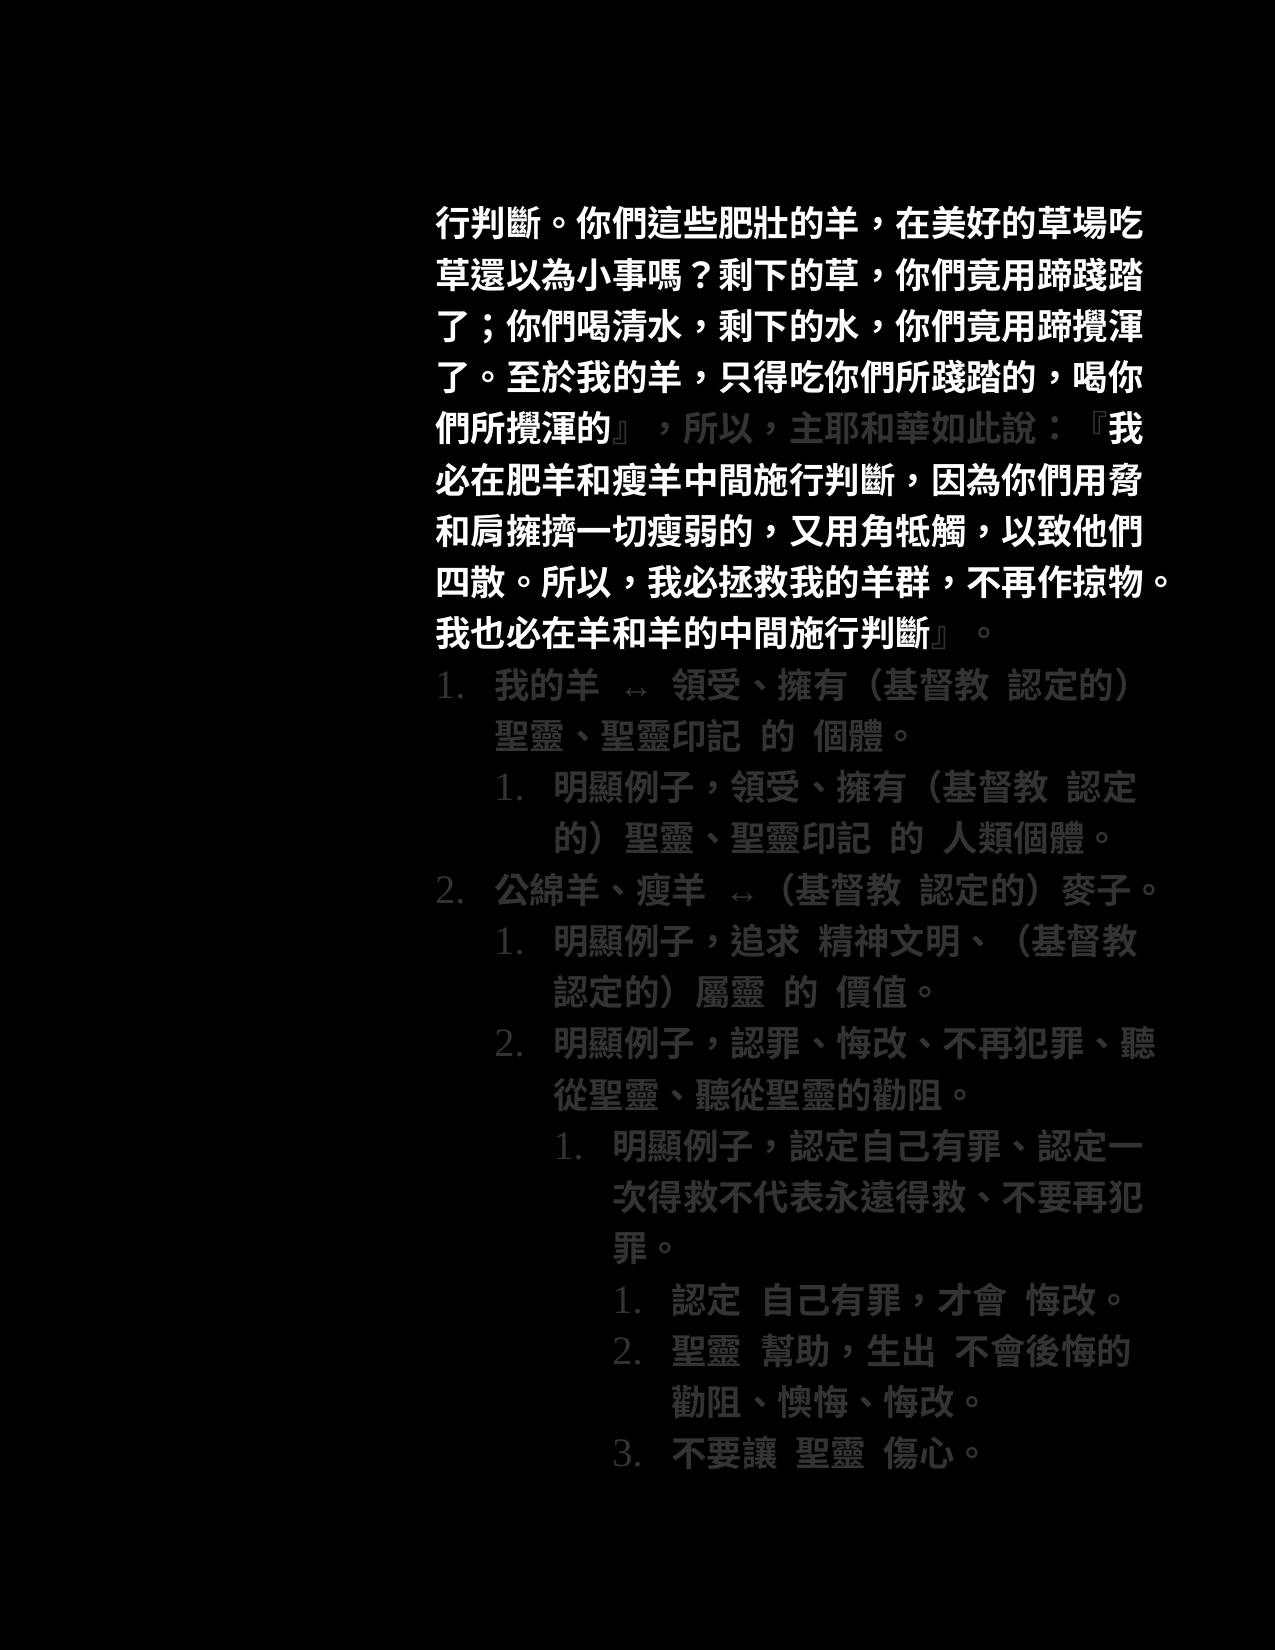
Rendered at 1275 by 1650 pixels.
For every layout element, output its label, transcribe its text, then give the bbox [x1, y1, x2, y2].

list 明顯例子，認罪、悔改、不再犯罪、聽從聖靈、聽從聖靈的勸阻。 [494, 1016, 1157, 1118]
list 我的羊 ↔ 領受、擁有（基督教 認定的）聖靈、聖靈印記 的 個體。 [435, 657, 1157, 759]
list 不要讓 聖靈 傷心。 [612, 1426, 1157, 1477]
list 認定 自己有罪，才會 悔改。 [612, 1272, 1157, 1323]
list 公綿羊、瘦羊 ↔（基督教 認定的）麥子。 [435, 862, 1157, 913]
list 聖靈 幫助，生出 不會後悔的 勸阻、懊悔、悔改。 [612, 1323, 1157, 1426]
list 明顯例子，認定自己有罪、認定一次得救不代表永遠得救、不要再犯罪。 [553, 1118, 1157, 1272]
list 明顯例子，追求 精神文明、（基督教 認定的）屬靈 的 價值。 [494, 913, 1157, 1016]
list 我的羊群哪，論到你們，主耶和華如此說：『我必在羊與羊中間，公綿羊與公山羊中間施行判斷。你們這些肥壯的羊，在美好的草場吃草還以為小事嗎？剩下的草，你們竟用蹄踐踏了；你們喝清水，剩下的水，你們竟用蹄攪渾了。至於我的羊，只得吃你們所踐踏的，喝你們所攪渾的』，所以，主耶和華如此說：『我必在肥羊和瘦羊中間施行判斷，因為你們用脅和肩擁擠一切瘦弱的，又用角牴觸，以致他們四散。所以，我必拯救我的羊群，不再作掠物。我也必在羊和羊的中間施行判斷』。 [376, 196, 1157, 657]
list 明顯例子，領受、擁有（基督教 認定的）聖靈、聖靈印記 的 人類個體。 [494, 759, 1157, 862]
